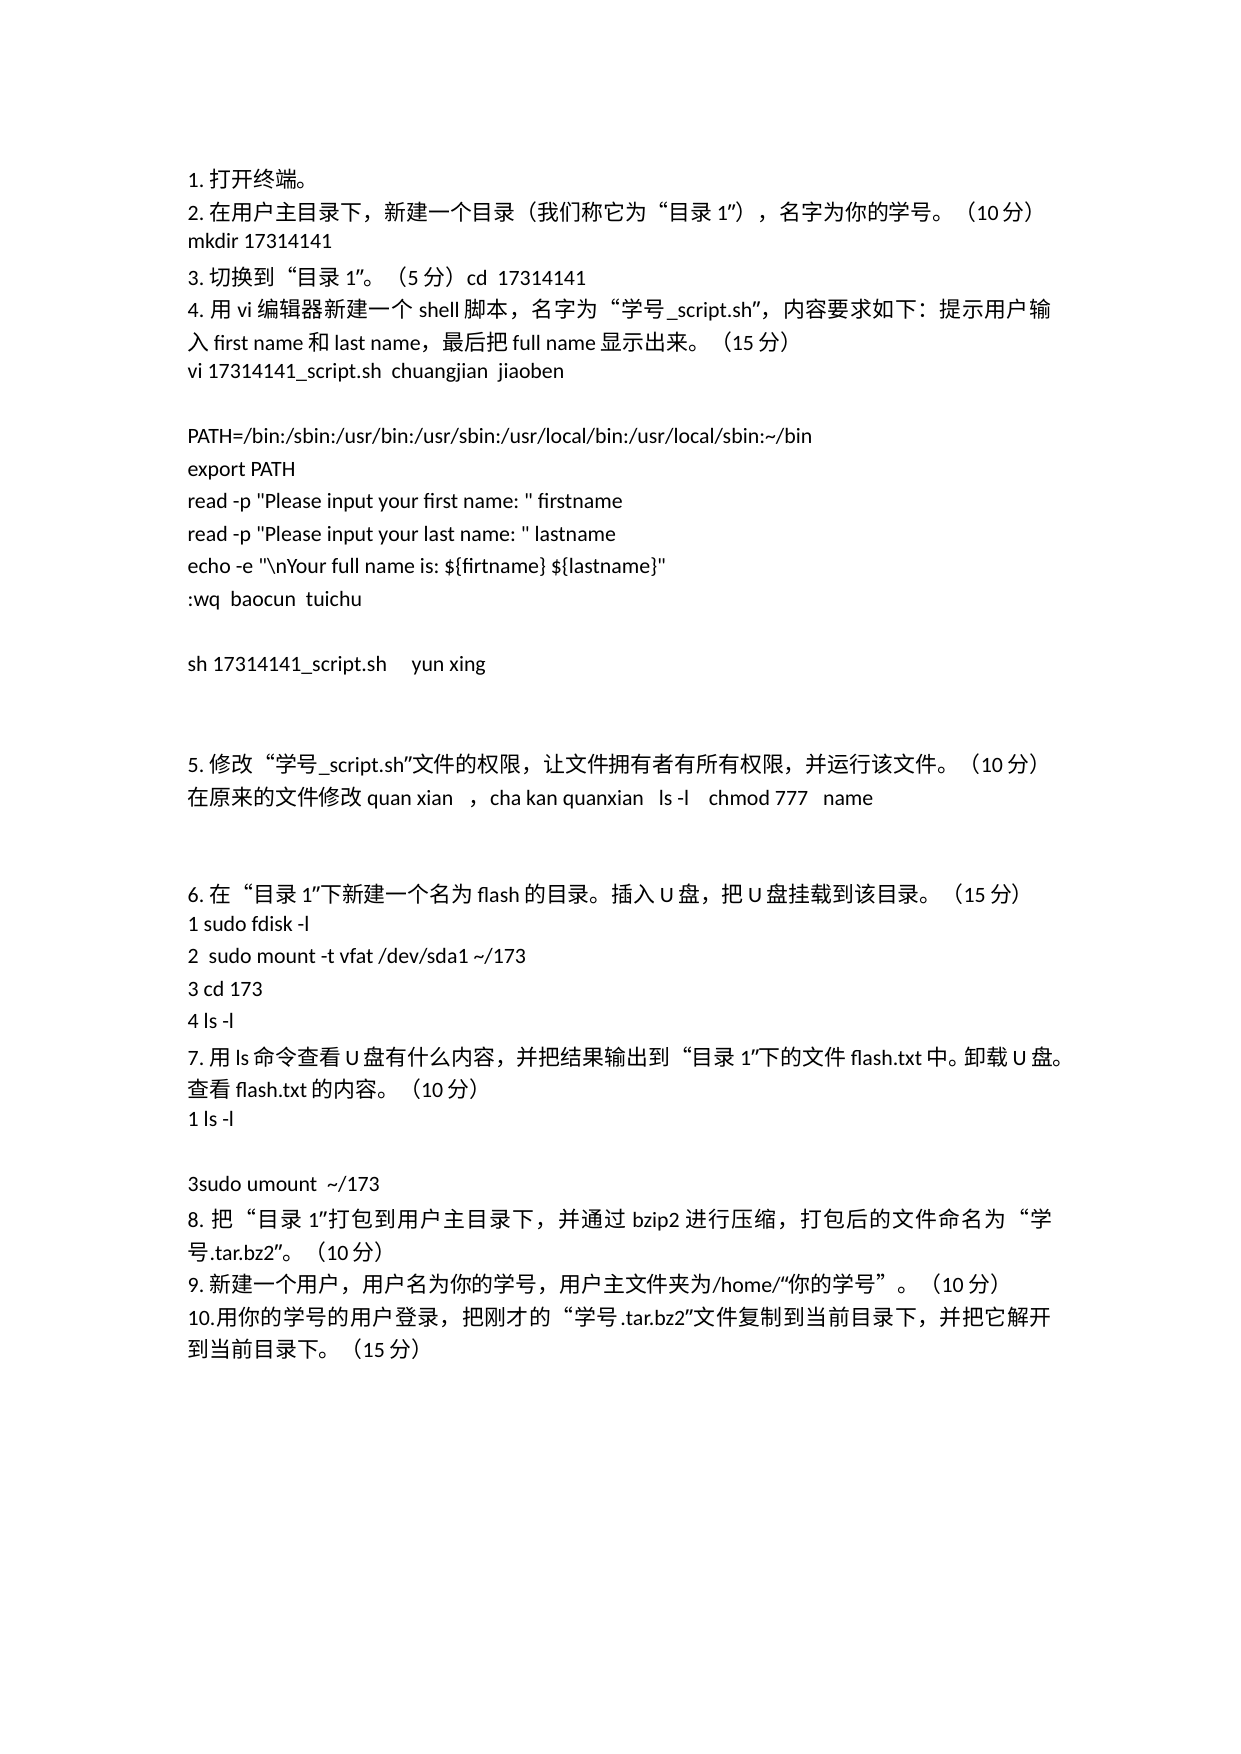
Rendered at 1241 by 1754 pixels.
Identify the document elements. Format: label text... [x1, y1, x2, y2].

text 2 sudo mount -t vfat /dev/sda1 ~/173 [187, 942, 1053, 974]
text 3 cd 173 [187, 974, 1053, 1007]
text export PATH [187, 454, 1053, 487]
text read -p "Please input your last name: " lastname [187, 519, 1053, 552]
text 1 sudo fdisk -l [187, 909, 1053, 942]
text 6. 在“目录1”下新建一个名为flash的目录。插入U盘，把U盘挂载到该目录。（15分） [187, 877, 1053, 909]
text :wq baocun tuichu [187, 584, 1053, 617]
text 9. 新建一个用户，用户名为你的学号，用户主文件夹为/home/“你的学号”。（10分） [187, 1267, 1053, 1299]
text 7. 用ls命令查看U盘有什么内容，并把结果输出到“目录1”下的文件flash.txt中。卸载U盘。查看flash.txt的内容。（10分） [187, 1039, 1053, 1104]
text 在原来的文件修改quan xian ，cha kan quanxian ls -l chmod 777 name [187, 779, 1053, 812]
text PATH=/bin:/sbin:/usr/bin:/usr/sbin:/usr/local/bin:/usr/local/sbin:~/bin [187, 422, 1053, 454]
text vi 17314141_script.sh chuangjian jiaoben [187, 357, 1053, 389]
text 10.用你的学号的用户登录，把刚才的“学号.tar.bz2”文件复制到当前目录下，并把它解开到当前目录下。（15分） [187, 1299, 1053, 1364]
text 4. 用vi编辑器新建一个shell脚本，名字为“学号_script.sh”，内容要求如下：提示用户输入first name和last name，最后把full name显示出来。（15分） [187, 292, 1053, 357]
text read -p "Please input your first name: " firstname [187, 487, 1053, 519]
text 4 ls -l [187, 1007, 1053, 1039]
text 1 ls -l [187, 1104, 1053, 1137]
text 2. 在用户主目录下，新建一个目录（我们称它为“目录1”），名字为你的学号。（10分） [187, 194, 1053, 227]
text mkdir 17314141 [187, 227, 1053, 259]
text 3sudo umount ~/173 [187, 1169, 1053, 1202]
text 1. 打开终端。 [187, 162, 1053, 194]
text 3. 切换到“目录1”。（5分）cd 17314141 [187, 259, 1053, 292]
text 8. 把“目录1”打包到用户主目录下，并通过bzip2进行压缩，打包后的文件命名为“学号.tar.bz2”。（10分） [187, 1202, 1053, 1267]
text echo -e "\nYour full name is: ${firtname} ${lastname}" [187, 552, 1053, 584]
text sh 17314141_script.sh yun xing [187, 649, 1053, 682]
text 5. 修改“学号_script.sh”文件的权限，让文件拥有者有所有权限，并运行该文件。（10分） [187, 747, 1053, 779]
